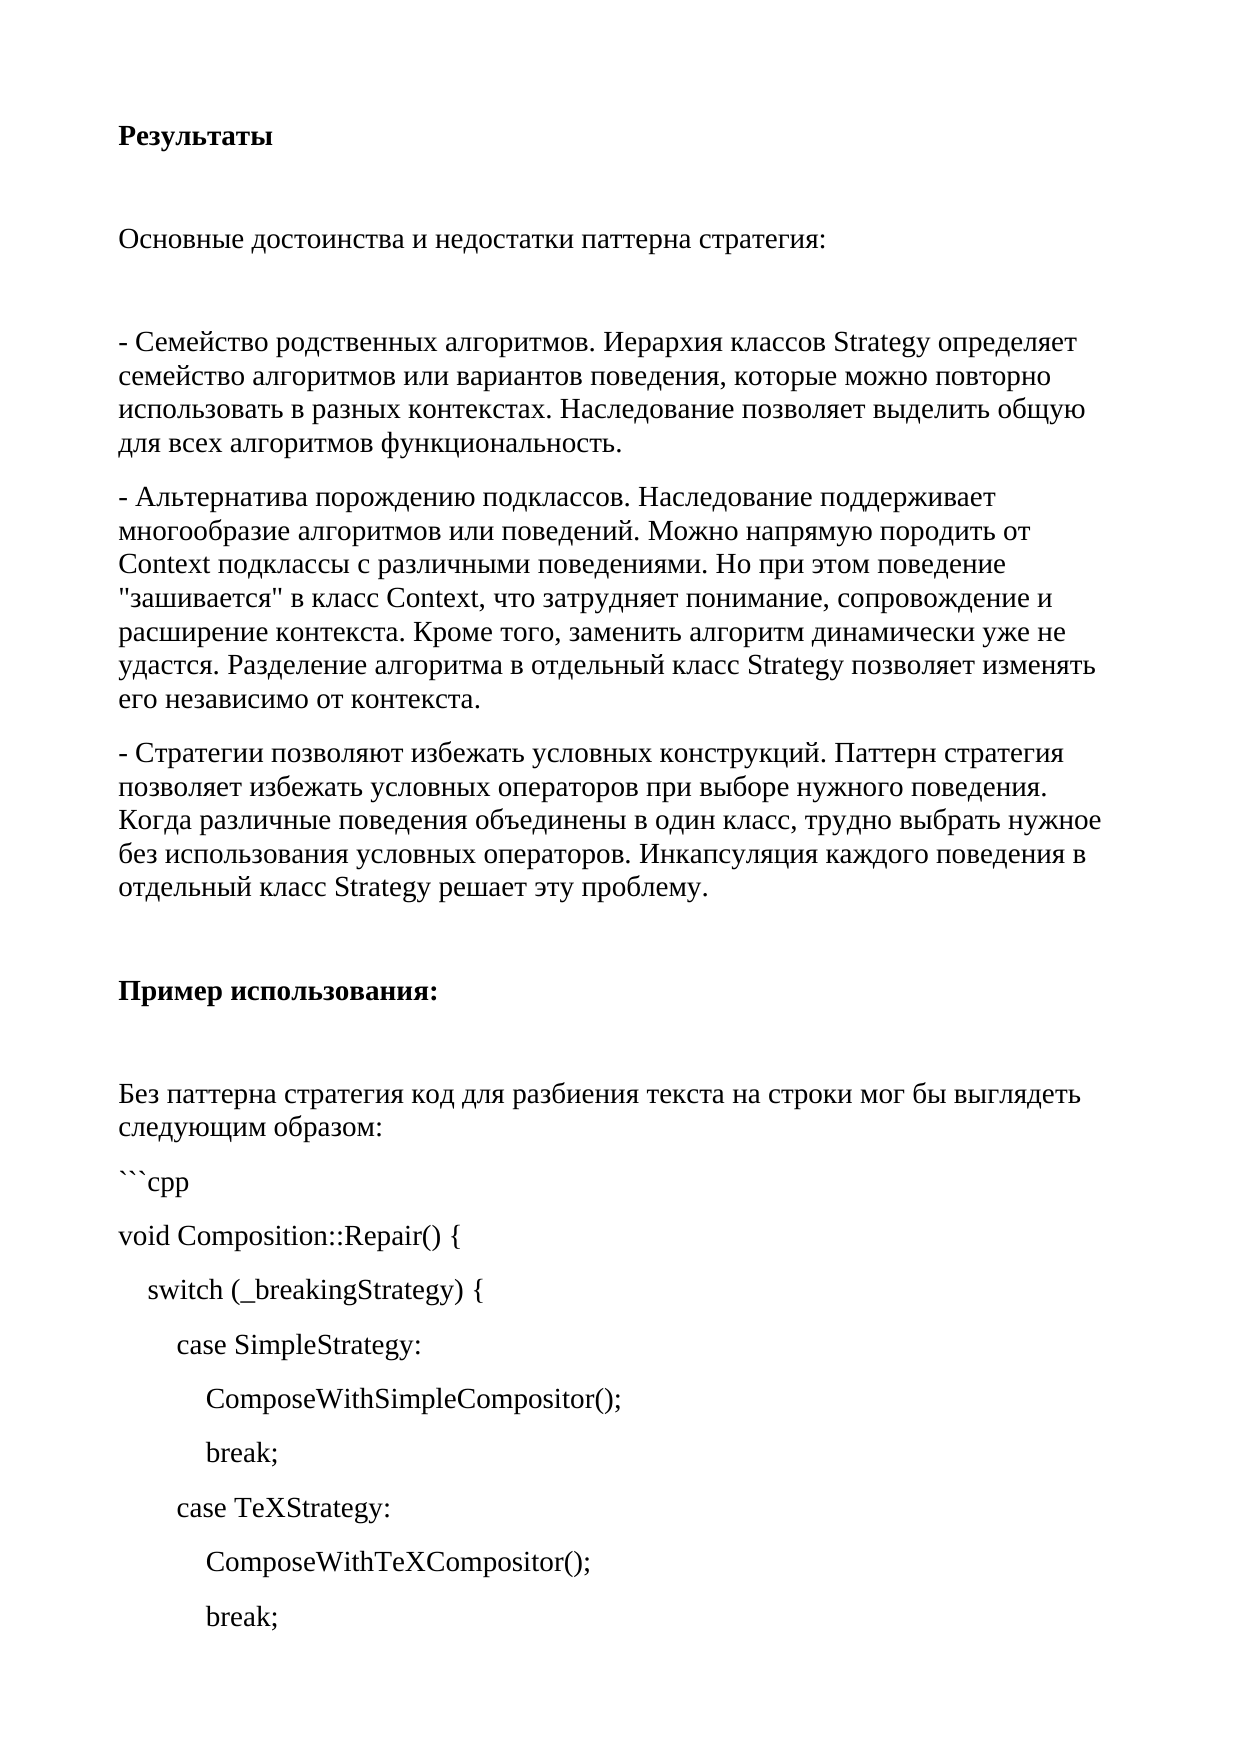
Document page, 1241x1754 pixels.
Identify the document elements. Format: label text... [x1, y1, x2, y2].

text ComposeWithSimpleCompositor(); [118, 1381, 1122, 1415]
text case SimpleStrategy: [118, 1327, 1122, 1360]
text case TeXStrategy: [118, 1490, 1122, 1523]
text break; [118, 1436, 1122, 1469]
text - Альтернатива порождению подклассов. Наследование поддерживает многообразие алгоритмов или поведений. Можно напрямую породить от Context подклассы с различными поведениями. Но при этом поведение "зашивается" в класс Context, что затрудняет понимание, сопровождение и расширение контекста. Кроме того, заменить алгоритм динамически уже не удастся. Разделение алгоритма в отдельный класс Strategy позволяет изменять его независимо от контекста. [118, 479, 1122, 714]
text - Семейство родственных алгоритмов. Иерархия классов Strategy определяет семейство алгоритмов или вариантов поведения, которые можно повторно использовать в разных контекстах. Наследование позволяет выделить общую для всех алгоритмов функциональность. [118, 324, 1122, 459]
text Результаты [118, 118, 1122, 152]
text void Composition::Repair() { [118, 1218, 1122, 1252]
text Пример использования: [118, 973, 1122, 1006]
text ComposeWithTeXCompositor(); [118, 1544, 1122, 1578]
text Без паттерна стратегия код для разбиения текста на строки мог бы выглядеть следующим образом: [118, 1076, 1122, 1143]
text ```cpp [118, 1164, 1122, 1197]
text switch (_breakingStrategy) { [118, 1272, 1122, 1306]
text Основные достоинства и недостатки паттерна стратегия: [118, 221, 1122, 255]
text - Стратегии позволяют избежать условных конструкций. Паттерн стратегия позволяет избежать условных операторов при выборе нужного поведения. Когда различные поведения объединены в один класс, трудно выбрать нужное без использования условных операторов. Инкапсуляция каждого поведения в отдельный класс Strategy решает эту проблему. [118, 735, 1122, 903]
text break; [118, 1599, 1122, 1632]
